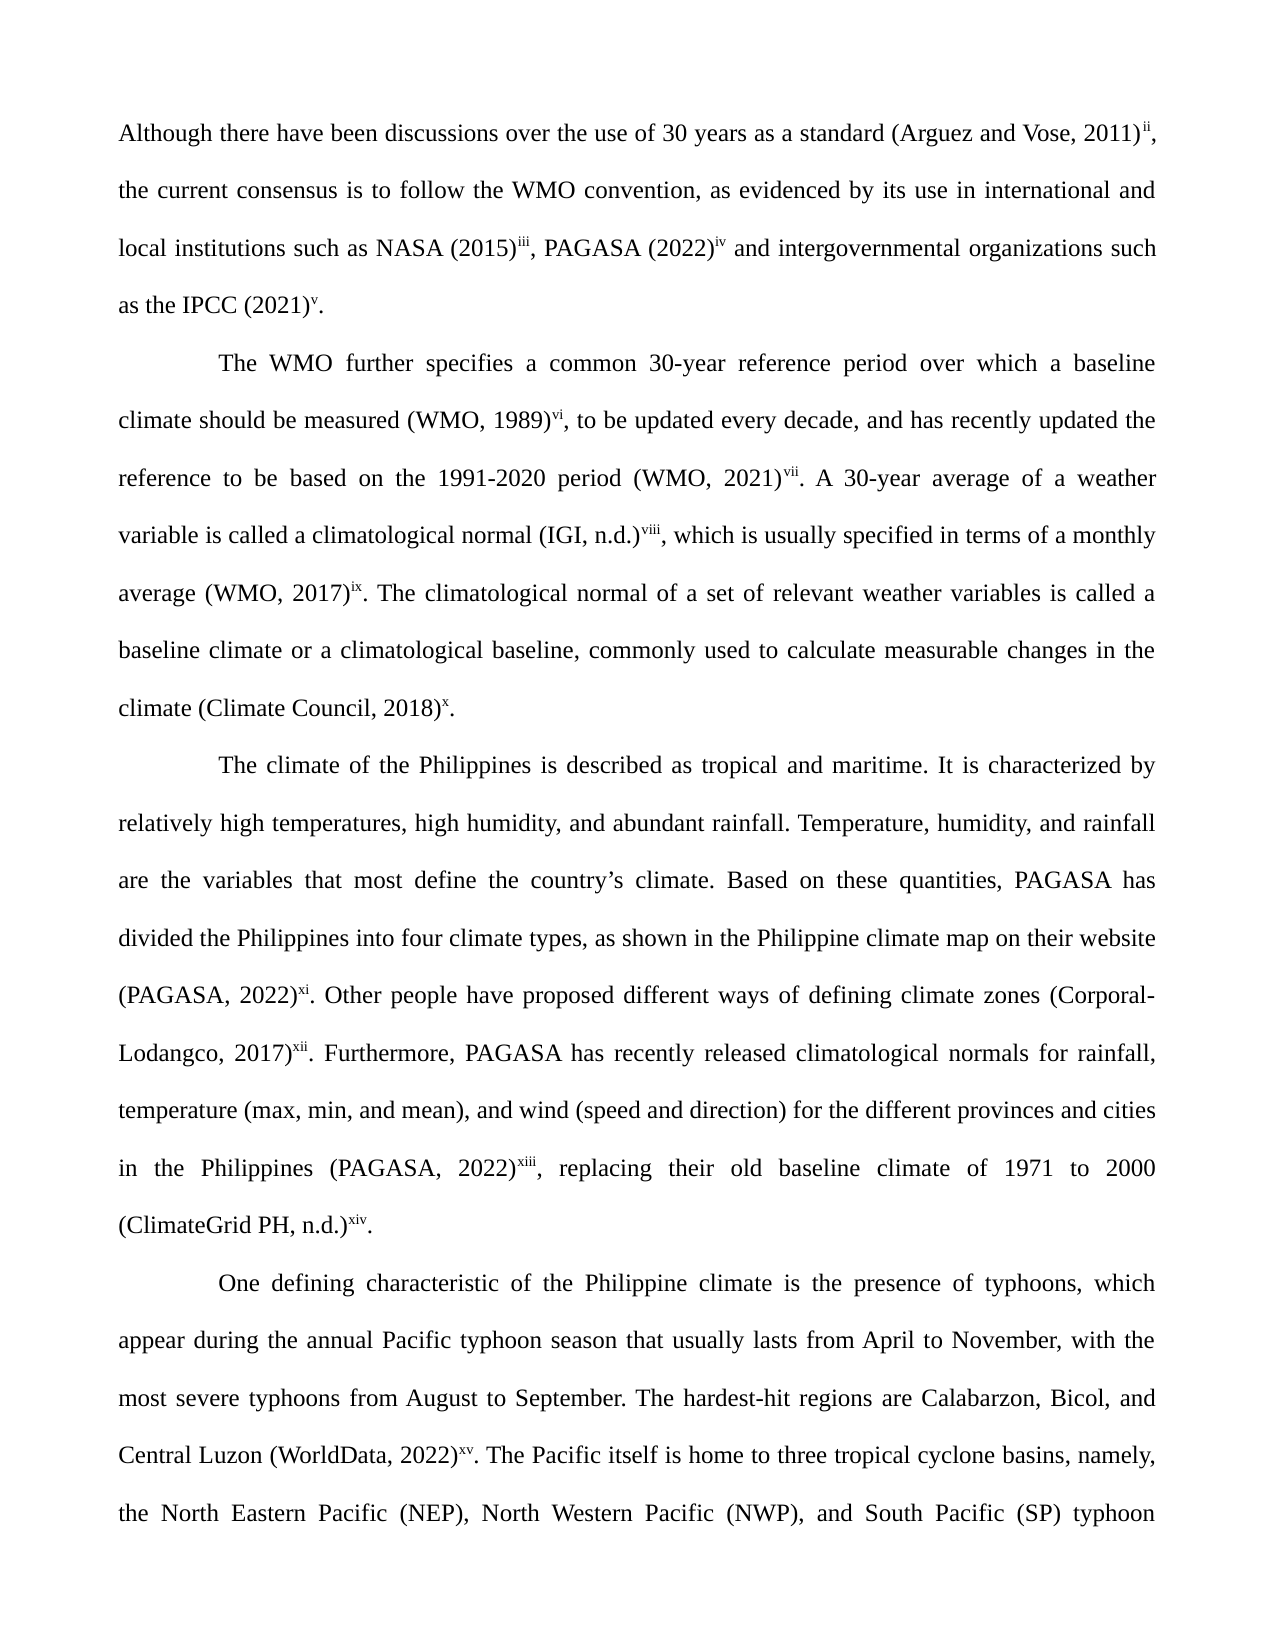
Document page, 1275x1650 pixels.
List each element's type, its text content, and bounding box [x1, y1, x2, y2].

text The climate of the Philippines is described as tropical and maritime. It is characterized by relatively high temperatures, high humidity, and abundant rainfall. Temperature, humidity, and rainfall are the variables that most define the country’s climate. Based on these quantities, PAGASA has divided the Philippines into four climate types, as shown in the Philippine climate map on their website (PAGASA, 2022). Other people have proposed different ways of defining climate zones (Corporal-Lodangco, 2017). Furthermore, PAGASA has recently released climatological normals for rainfall, temperature (max, min, and mean), and wind (speed and direction) for the different provinces and cities in the Philippines (PAGASA, 2022), replacing their old baseline climate of 1971 to 2000 (ClimateGrid PH, n.d.). [118, 751, 1157, 1239]
text One defining characteristic of the Philippine climate is the presence of typhoons, which appear during the annual Pacific typhoon season that usually lasts from April to November, with the most severe typhoons from August to September. The hardest-hit regions are Calabarzon, Bicol, and Central Luzon (WorldData, 2022). The Pacific itself is home to three tropical cyclone basins, namely, the North Eastern Pacific (NEP), North Western Pacific (NWP), and South Pacific (SP) typhoon [118, 1268, 1157, 1527]
text Climate is commonly understood as the “average” weather for a particular location over some period of time. The World Meteorological Organization (WMO) defines it mathematically, as the statistical mean and variability of relevant variables over a fixed period of 30 years (WMO, 2022). Although there have been discussions over the use of 30 years as a standard (Arguez and Vose, 2011), the current consensus is to follow the WMO convention, as evidenced by its use in international and local institutions such as NASA (2015), PAGASA (2022) and intergovernmental organizations such as the IPCC (2021). [118, 118, 1157, 319]
text The WMO further specifies a common 30-year reference period over which a baseline climate should be measured (WMO, 1989), to be updated every decade, and has recently updated the reference to be based on the 1991-2020 period (WMO, 2021). A 30-year average of a weather variable is called a climatological normal (IGI, n.d.), which is usually specified in terms of a monthly average (WMO, 2017). The climatological normal of a set of relevant weather variables is called a baseline climate or a climatological baseline, commonly used to calculate measurable changes in the climate (Climate Council, 2018). [118, 348, 1157, 722]
